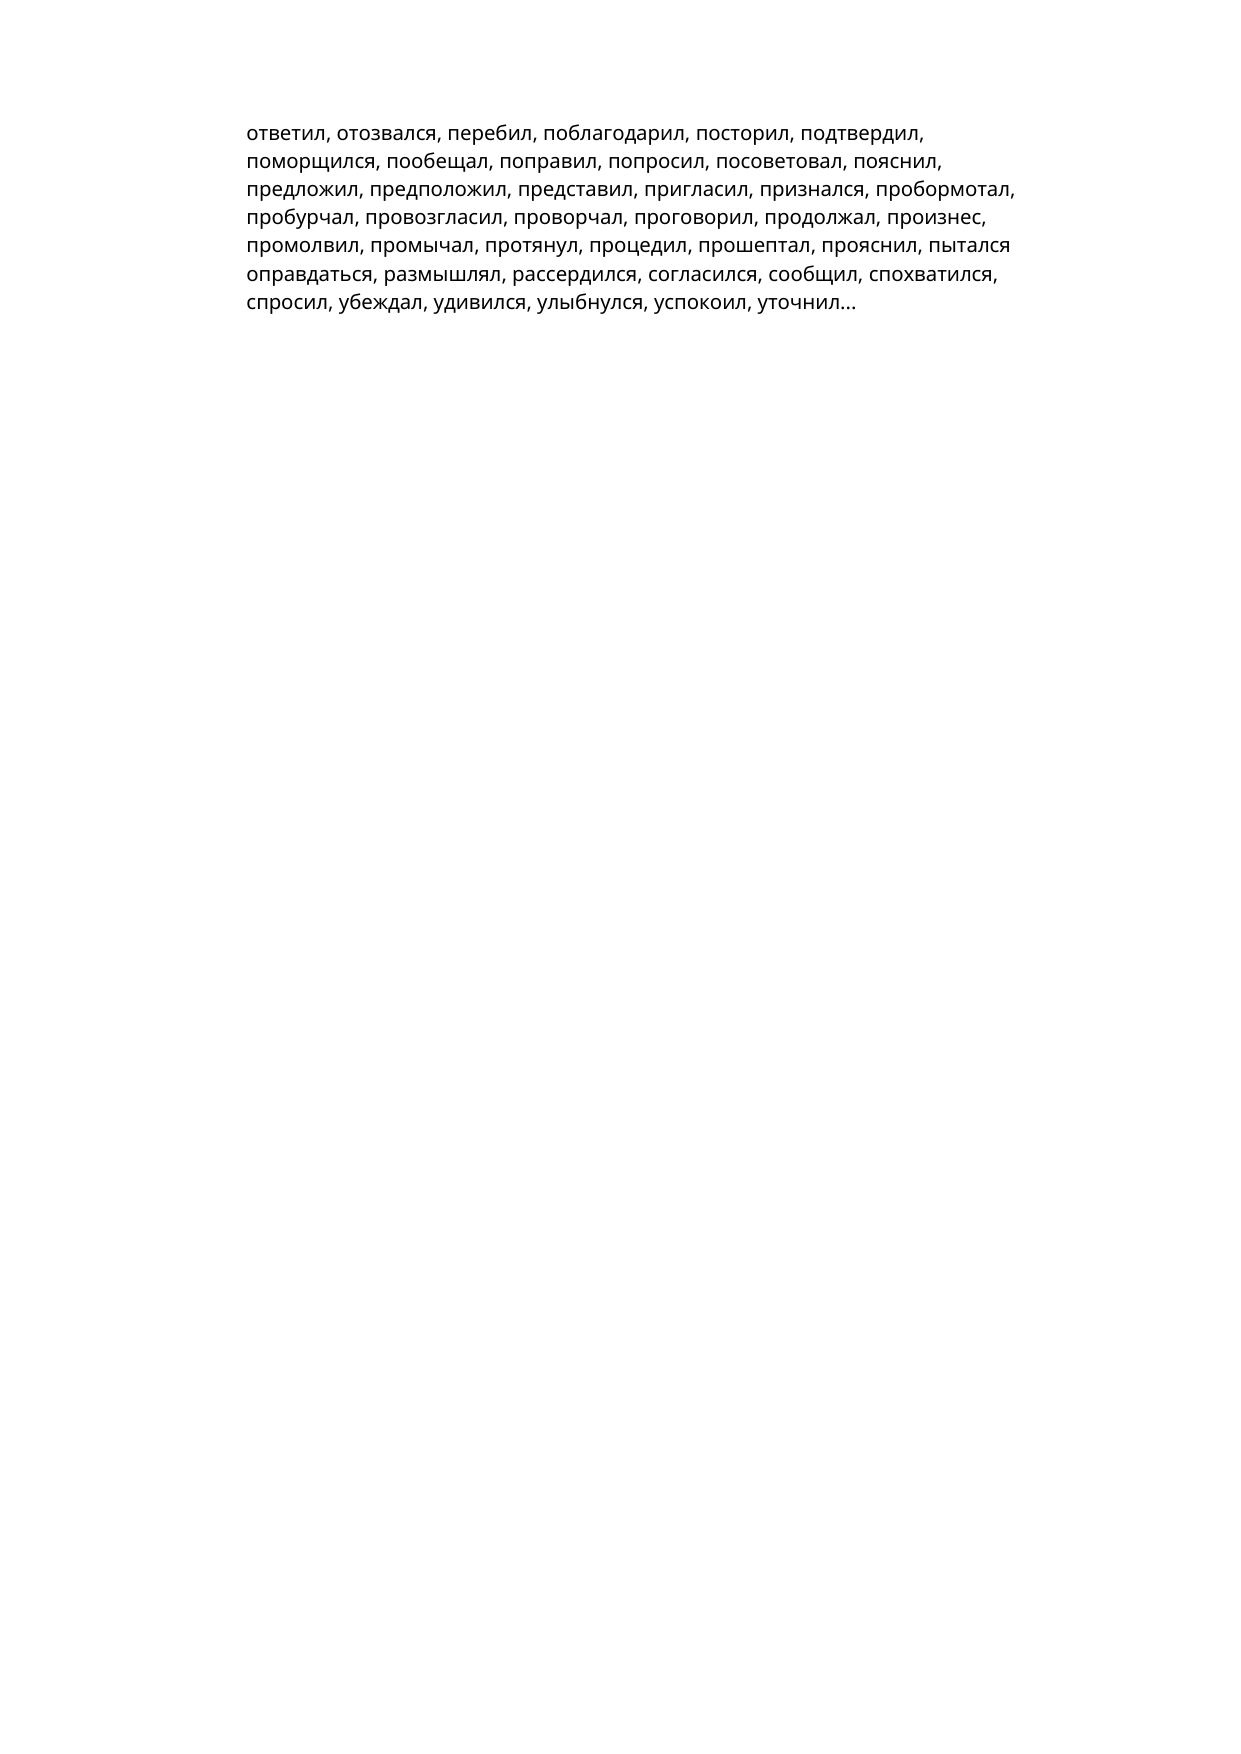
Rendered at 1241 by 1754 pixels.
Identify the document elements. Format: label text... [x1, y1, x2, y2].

list ответил, отозвался, перебил, поблагодарил, посторил, подтвердил, поморщился, пообещал, поправил, попросил, посоветовал, пояснил, предложил, предположил, представил, пригласил, признался, пробормотал, пробурчал, провозгласил, проворчал, проговорил, продолжал, произнес, промолвил, промычал, протянул, процедил, прошептал, прояснил, пытался оправдаться, размышлял, рассердился, согласился, сообщил, спохватился, спросил, убеждал, удивился, улыбнулся, успокоил, уточнил... [246, 118, 1039, 315]
